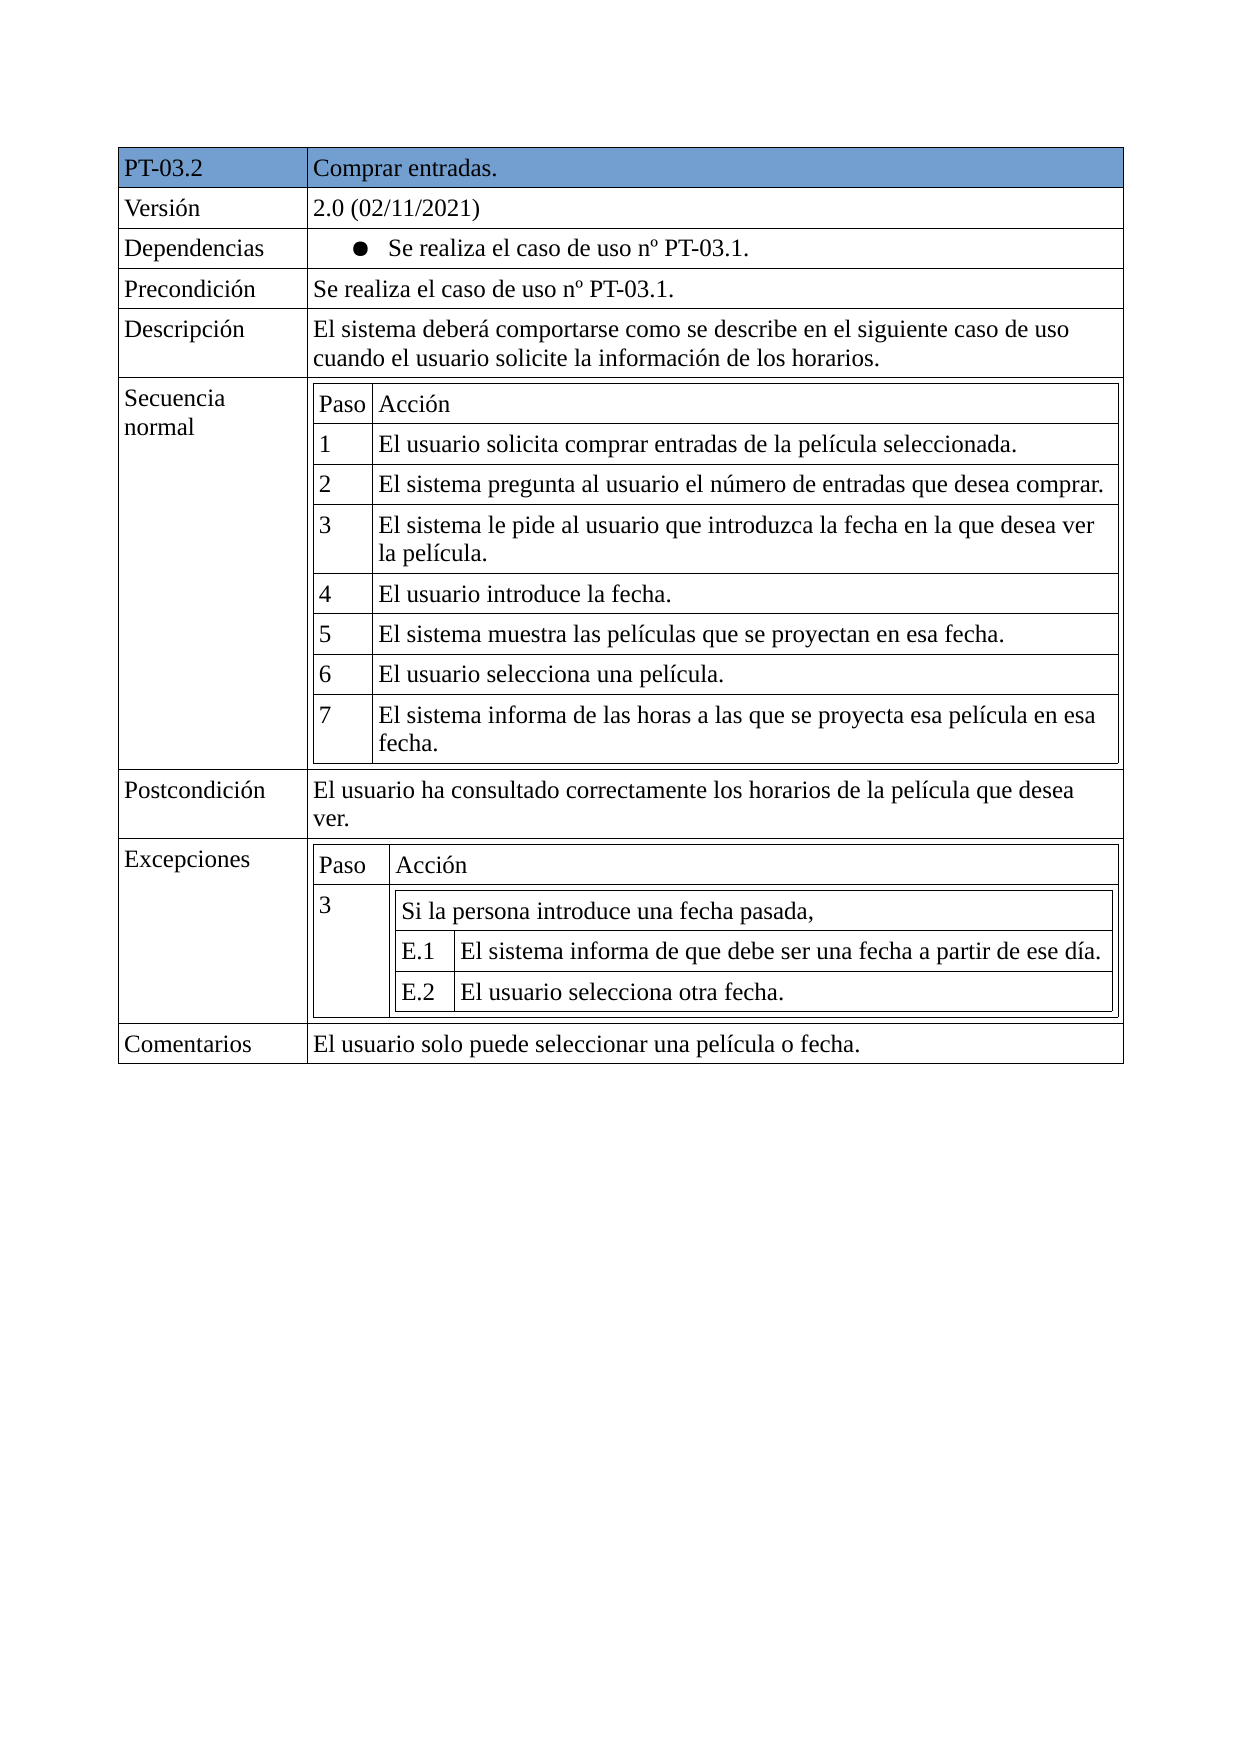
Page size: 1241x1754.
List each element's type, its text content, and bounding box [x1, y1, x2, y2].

table_header Paso [314, 384, 372, 423]
table_header Paso [314, 845, 389, 884]
table_cell Secuencia normal [119, 378, 307, 769]
table_cell El usuario solo puede seleccionar una película o fecha. [308, 1024, 1123, 1063]
table_cell 7 [314, 695, 372, 763]
table_cell El usuario solicita comprar entradas de la película seleccionada. [373, 424, 1118, 464]
table_cell Se realiza el caso de uso nº PT-03.1. [308, 269, 1123, 308]
table_cell El sistema le pide al usuario que introduzca la fecha en la que desea ver la película. [373, 505, 1118, 573]
table_cell Se realiza el caso de uso nº PT-03.1. [308, 229, 1123, 268]
table_cell 6 [314, 655, 372, 694]
table_cell El usuario selecciona una película. [373, 655, 1118, 694]
table_cell Postcondición [119, 770, 307, 838]
table_header Si la persona introduce una fecha pasada, [396, 891, 1112, 930]
table_cell 2.0 (02/11/2021) [308, 188, 1123, 227]
table_cell 5 [314, 614, 372, 654]
table_cell Excepciones [119, 839, 307, 1023]
table_cell 4 [314, 574, 372, 613]
table_cell Comentarios [119, 1024, 307, 1063]
table_header Comprar entradas. [308, 148, 1123, 187]
table_cell El sistema informa de las horas a las que se proyecta esa película en esa fecha. [373, 695, 1118, 763]
table_cell [308, 378, 1123, 769]
table_cell 3 [314, 885, 389, 1017]
table_cell El sistema pregunta al usuario el número de entradas que desea comprar. [373, 465, 1118, 504]
table_cell Descripción [119, 309, 307, 377]
table_header PT-03.2 [119, 148, 307, 187]
table_header El sistema informa de que debe ser una fecha a partir de ese día. [455, 931, 1112, 971]
table_cell El sistema muestra las películas que se proyectan en esa fecha. [373, 614, 1118, 654]
table_cell El usuario selecciona otra fecha. [455, 972, 1112, 1011]
table_header E.1 [396, 931, 454, 971]
table_cell 1 [314, 424, 372, 464]
table_header Acción [373, 384, 1118, 423]
table_cell Precondición [119, 269, 307, 308]
table_header Acción [390, 845, 1118, 884]
table_cell 2 [314, 465, 372, 504]
table_cell E.2 [396, 972, 454, 1011]
table_cell El sistema deberá comportarse como se describe en el siguiente caso de uso cuando el usuario solicite la información de los horarios. [308, 309, 1123, 377]
table_cell Versión [119, 188, 307, 227]
table_cell El usuario ha consultado correctamente los horarios de la película que desea ver. [308, 770, 1123, 838]
table_cell El usuario introduce la fecha. [373, 574, 1118, 613]
table_cell [390, 885, 1118, 1017]
table_cell Dependencias [119, 229, 307, 268]
table_cell 3 [314, 505, 372, 573]
table_cell [308, 839, 1123, 1023]
